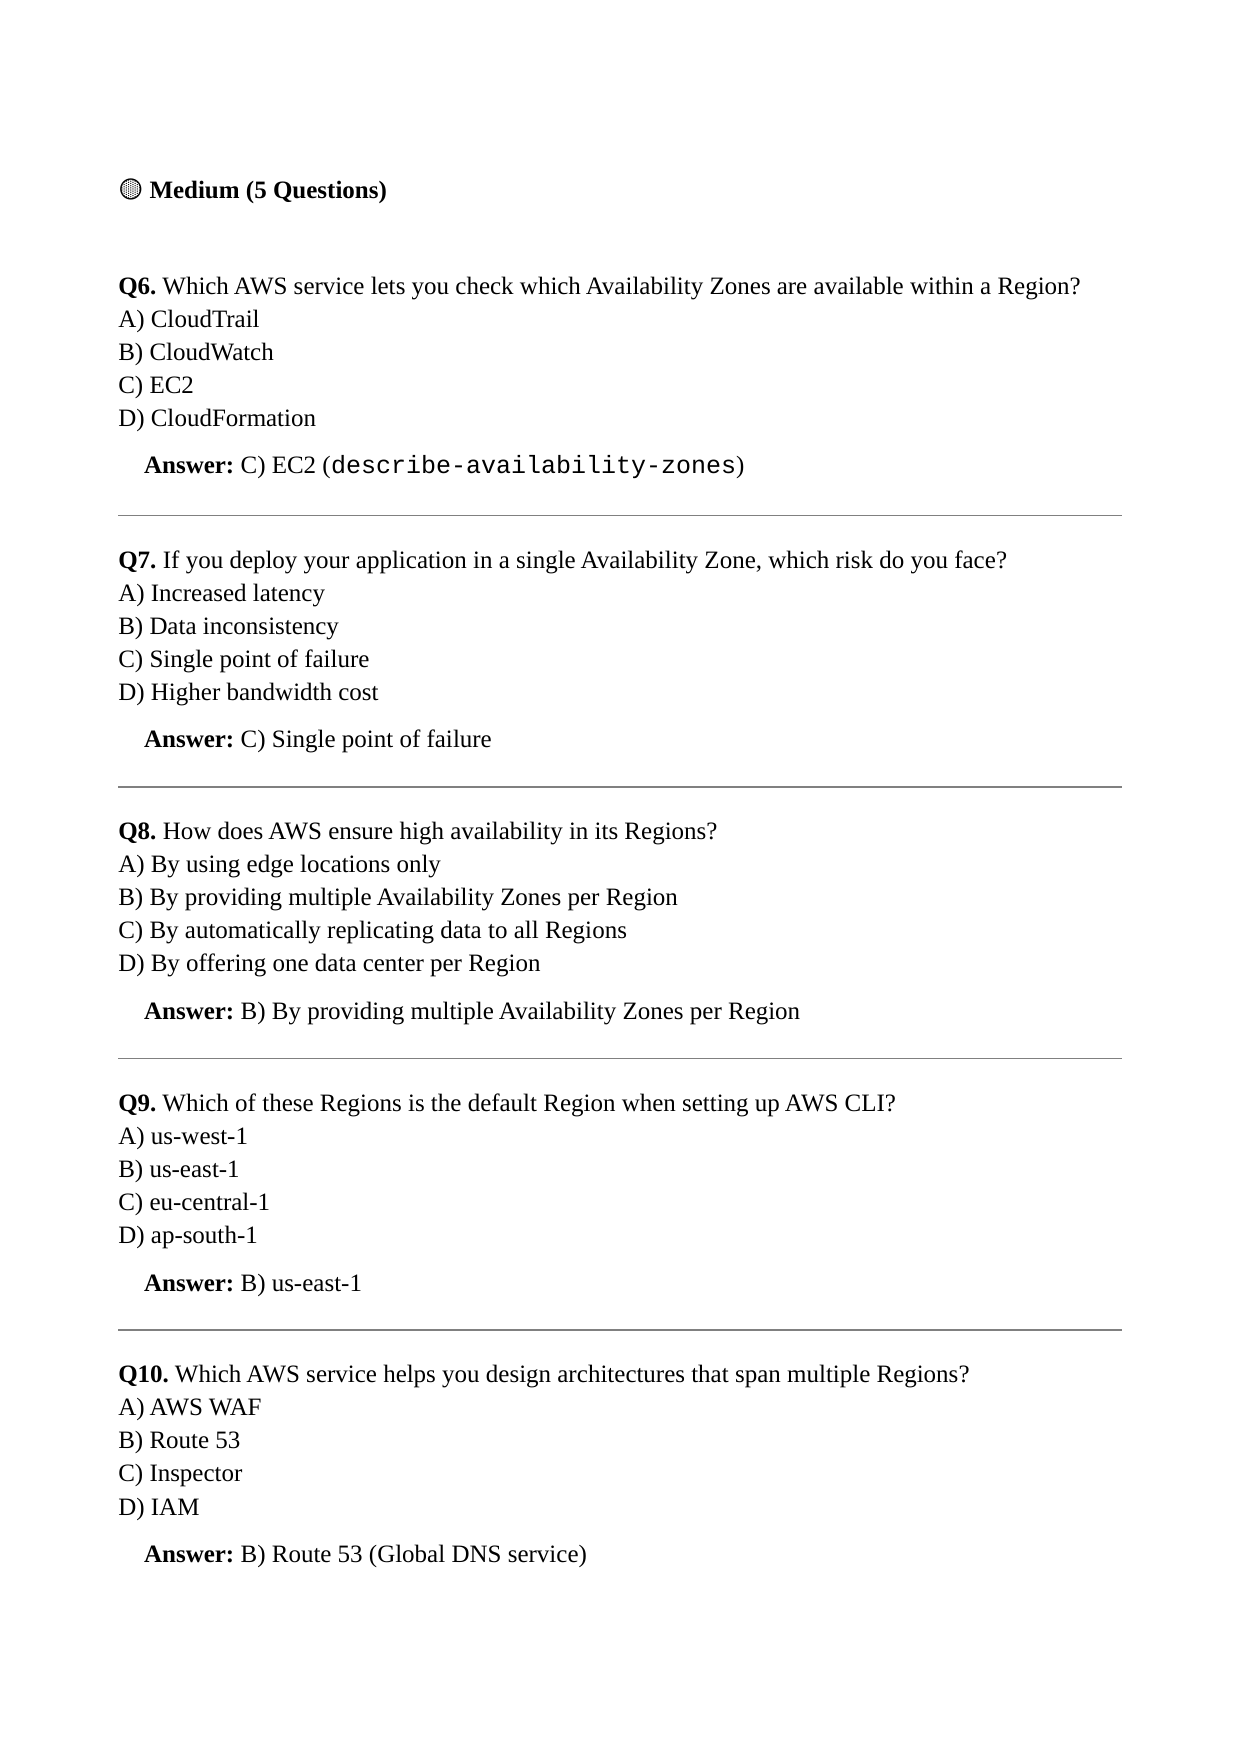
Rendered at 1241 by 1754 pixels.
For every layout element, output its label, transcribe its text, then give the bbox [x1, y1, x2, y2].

text Q9. Which of these Regions is the default Region when setting up AWS CLI? A) us-west-1 B) us-east-1 C) eu-central-1 D) ap-south-1 [118, 1088, 1122, 1249]
text ✅ Answer: C) EC2 (describe-availability-zones) [118, 451, 1122, 481]
text ✅ Answer: C) Single point of failure [118, 724, 1122, 753]
text Q8. How does AWS ensure high availability in its Regions? A) By using edge locations only B) By providing multiple Availability Zones per Region C) By automatically replicating data to all Regions D) By offering one data center per Region [118, 816, 1122, 977]
text ✅ Answer: B) Route 53 (Global DNS service) [118, 1539, 1122, 1568]
text ✅ Answer: B) us-east-1 [118, 1268, 1122, 1296]
text Q7. If you deploy your application in a single Availability Zone, which risk do you face? A) Increased latency B) Data inconsistency C) Single point of failure D) Higher bandwidth cost [118, 545, 1122, 706]
text 🟡 Medium (5 Questions) [118, 176, 1122, 204]
text Q6. Which AWS service lets you check which Availability Zones are available within a Region? A) CloudTrail B) CloudWatch C) EC2 D) CloudFormation [118, 271, 1122, 432]
text Q10. Which AWS service helps you design architectures that span multiple Regions? A) AWS WAF B) Route 53 C) Inspector D) IAM [118, 1359, 1122, 1520]
text ✅ Answer: B) By providing multiple Availability Zones per Region [118, 996, 1122, 1025]
